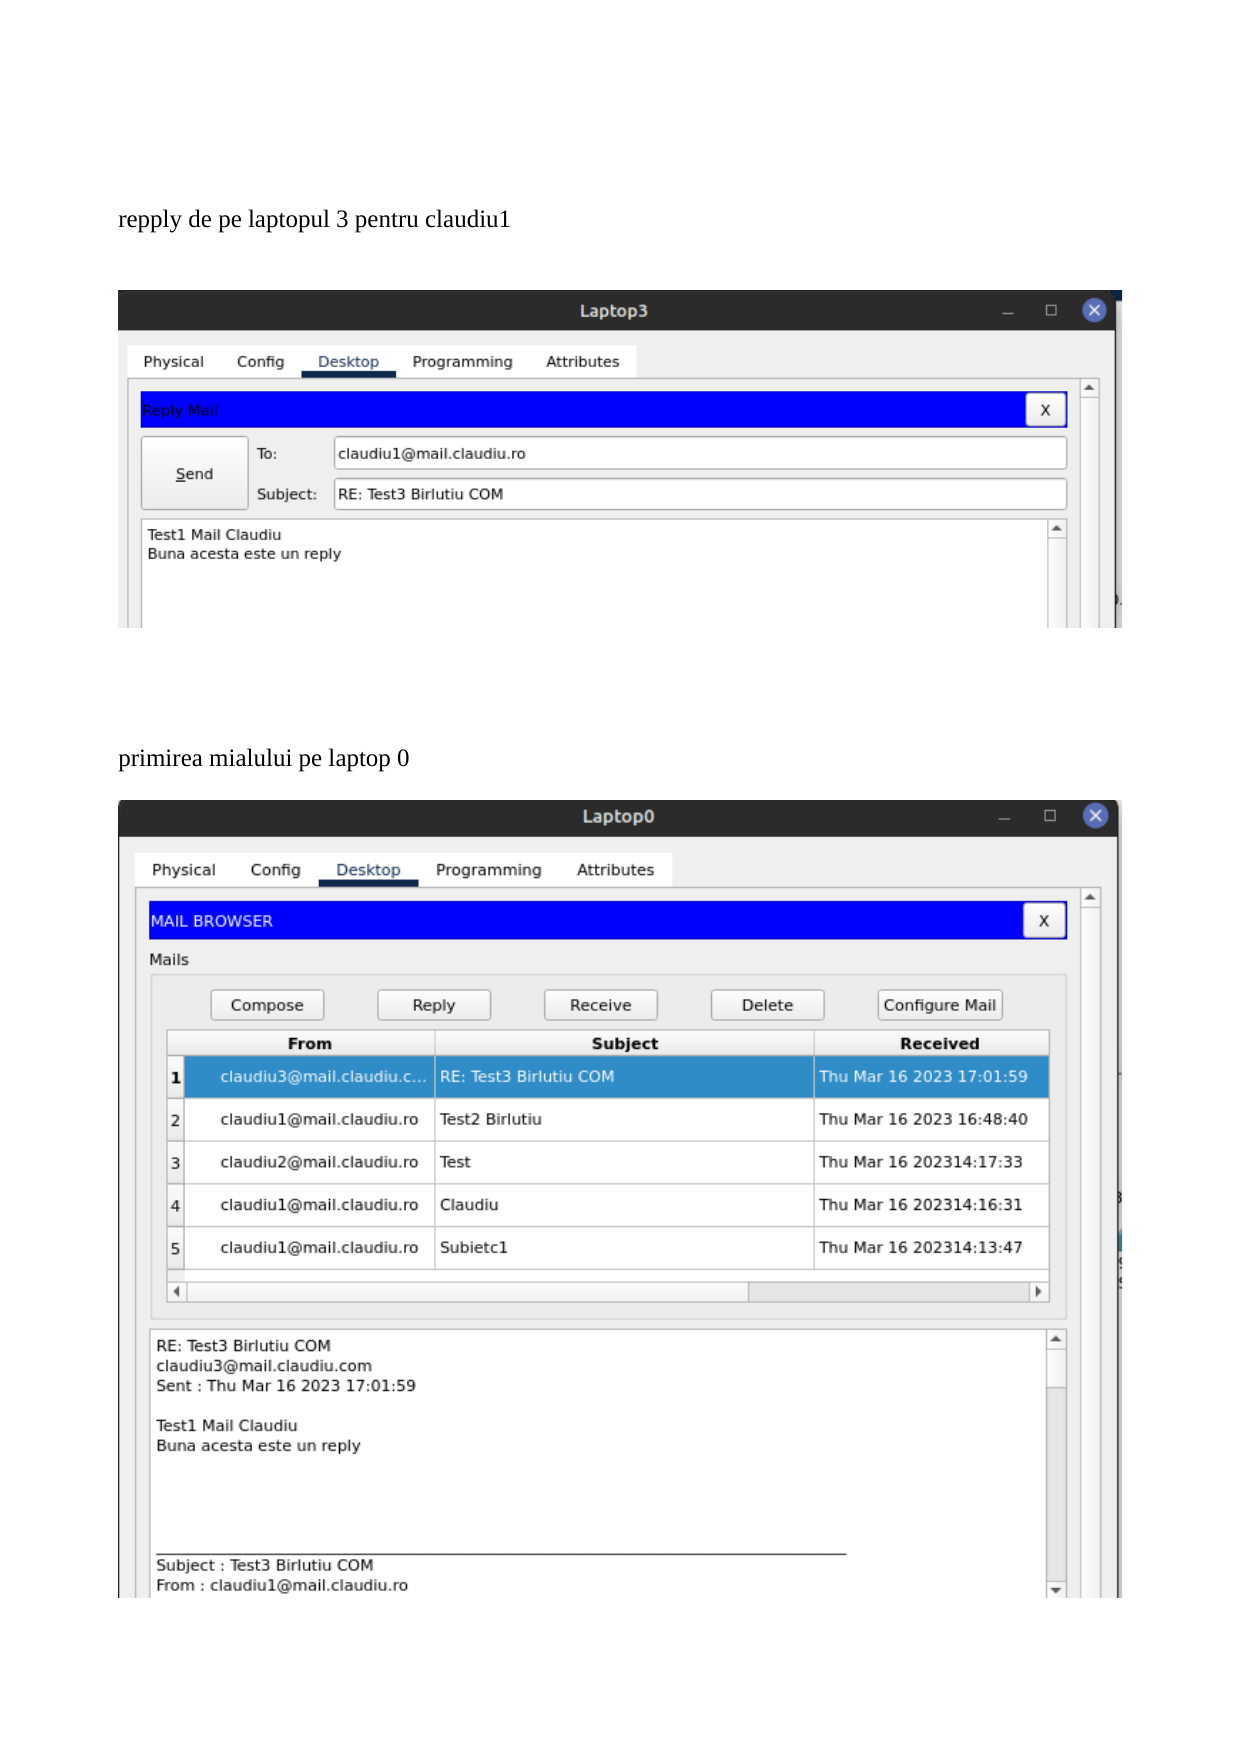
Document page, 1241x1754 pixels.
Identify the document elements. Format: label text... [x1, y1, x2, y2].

text repply de pe laptopul 3 pentru claudiu1 [118, 204, 1122, 233]
text primirea mialului pe laptop 0 [118, 743, 1122, 772]
picture [118, 800, 1123, 1598]
picture [118, 290, 1123, 628]
